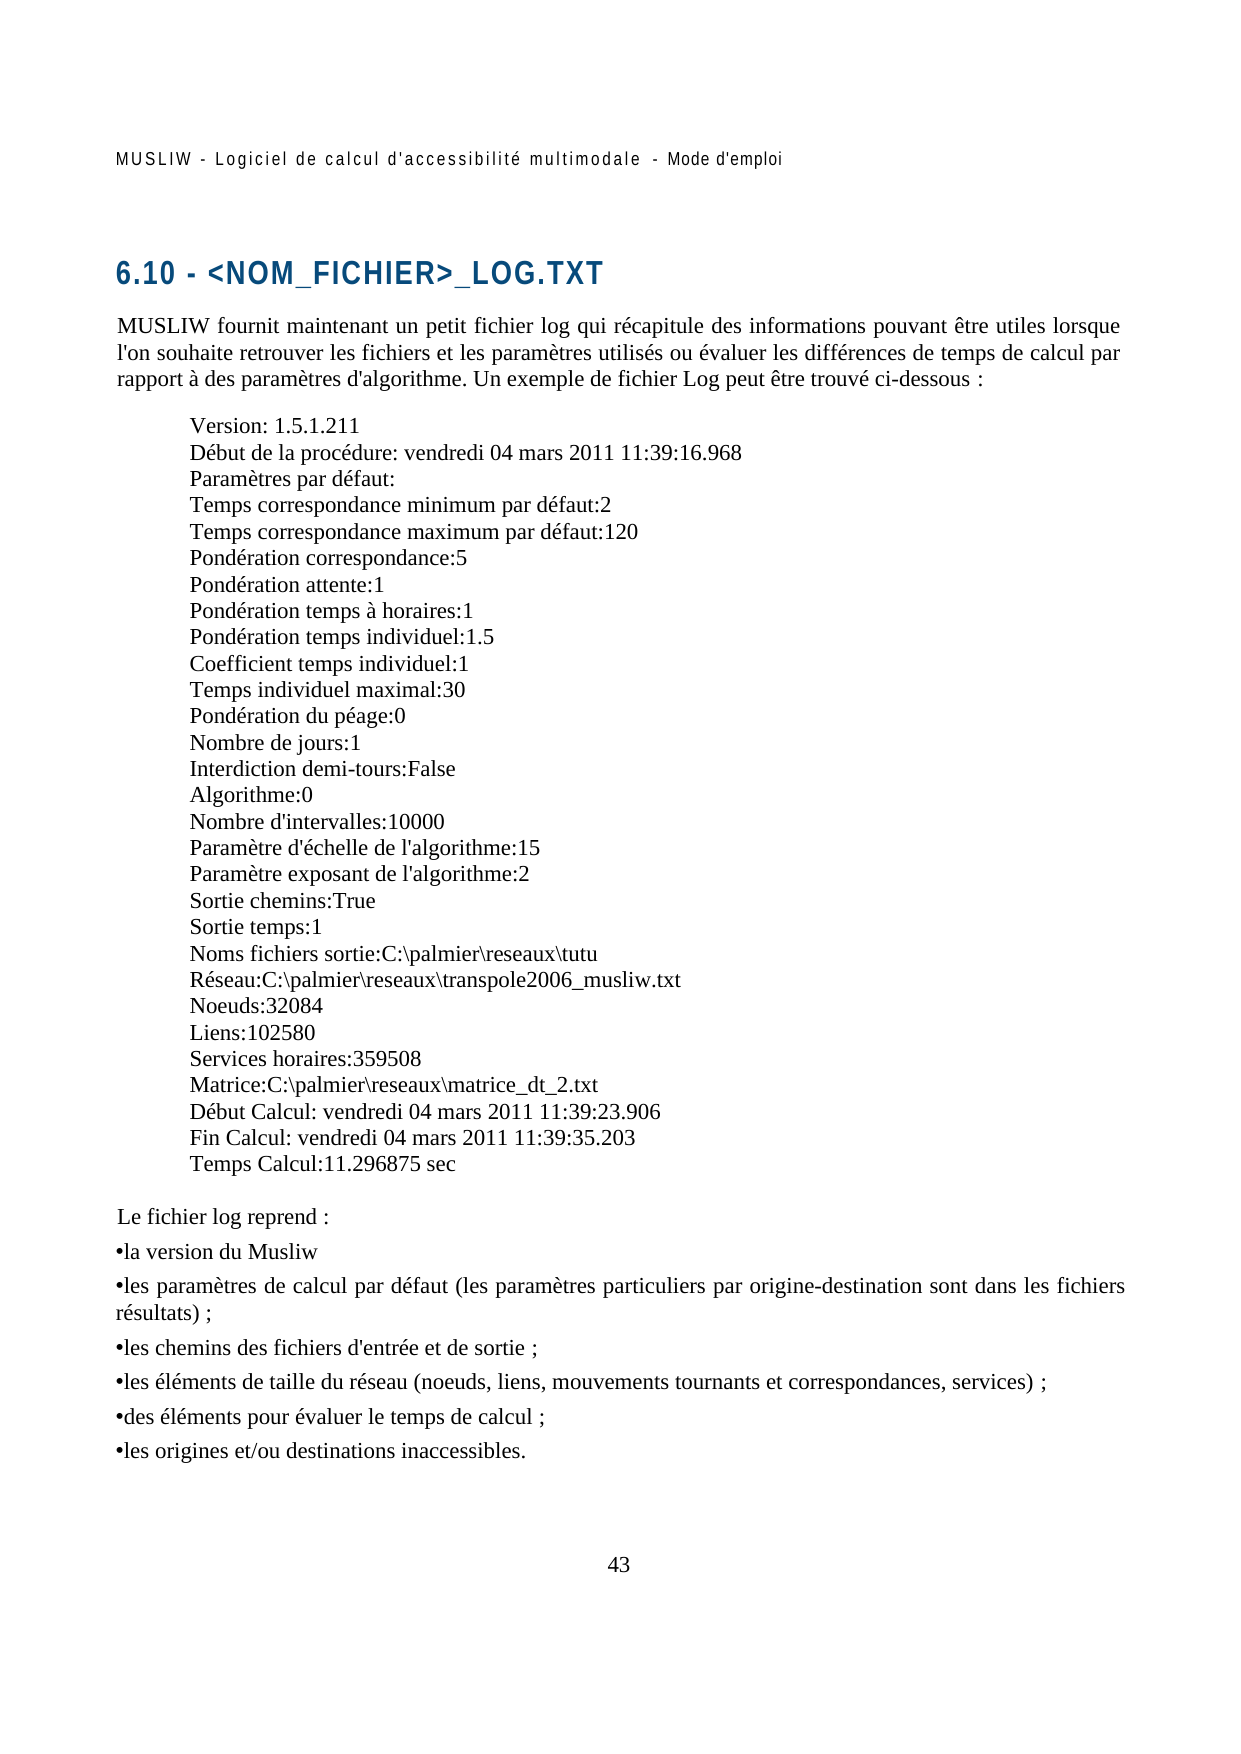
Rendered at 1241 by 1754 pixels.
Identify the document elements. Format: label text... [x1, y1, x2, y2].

list les paramètres de calcul par défaut (les paramètres particuliers par origine-destination sont dans les fichiers résultats) ; [116, 1272, 1127, 1325]
text Pondération temps individuel:1.5 [189, 623, 1122, 650]
text Coefficient temps individuel:1 [189, 650, 1122, 676]
text Paramètres par défaut: [189, 465, 1122, 492]
text Interdiction demi-tours:False [189, 755, 1122, 781]
list les éléments de taille du réseau (noeuds, liens, mouvements tournants et correspondances, services) ; [116, 1368, 1127, 1394]
text Le fichier log reprend : [117, 1203, 1122, 1229]
text Pondération attente:1 [189, 571, 1122, 597]
list la version du Musliw [116, 1238, 1127, 1264]
text Paramètre exposant de l'algorithme:2 [189, 861, 1122, 887]
subtitle <NOM_FICHIER>_LOG.TXT [116, 253, 1122, 292]
text Matrice:C:\palmier\reseaux\matrice_dt_2.txt [189, 1071, 1122, 1098]
text Temps correspondance minimum par défaut:2 [189, 492, 1122, 518]
text Services horaires:359508 [189, 1045, 1122, 1071]
list les origines et/ou destinations inaccessibles. [116, 1438, 1127, 1464]
text Début de la procédure: vendredi 04 mars 2011 11:39:16.968 [189, 439, 1122, 465]
text Temps individuel maximal:30 [189, 676, 1122, 702]
text Sortie temps:1 [189, 913, 1122, 939]
text Pondération temps à horaires:1 [189, 597, 1122, 623]
text Temps Calcul:11.296875 sec [189, 1150, 1122, 1177]
text Paramètre d'échelle de l'algorithme:15 [189, 834, 1122, 861]
text Nombre de jours:1 [189, 729, 1122, 755]
text Réseau:C:\palmier\reseaux\transpole2006_musliw.txt [189, 966, 1122, 992]
text Algorithme:0 [189, 781, 1122, 808]
text MUSLIW fournit maintenant un petit fichier log qui récapitule des informations pouvant être utiles lorsque l'on souhaite retrouver les fichiers et les paramètres utilisés ou évaluer les différences de temps de calcul par rapport à des paramètres d'algorithme. Un exemple de fichier Log peut être trouvé ci-dessous : [117, 313, 1122, 392]
text Nombre d'intervalles:10000 [189, 808, 1122, 834]
text Noms fichiers sortie:C:\palmier\reseaux\tutu [189, 939, 1122, 966]
text Début Calcul: vendredi 04 mars 2011 11:39:23.906 [189, 1098, 1122, 1124]
text Fin Calcul: vendredi 04 mars 2011 11:39:35.203 [189, 1124, 1122, 1150]
text Pondération du péage:0 [189, 702, 1122, 729]
text Temps correspondance maximum par défaut:120 [189, 518, 1122, 544]
list les chemins des fichiers d'entrée et de sortie ; [116, 1333, 1127, 1360]
text Sortie chemins:True [189, 887, 1122, 913]
text Version: 1.5.1.211 [189, 412, 1122, 439]
text Pondération correspondance:5 [189, 544, 1122, 571]
list des éléments pour évaluer le temps de calcul ; [116, 1403, 1127, 1429]
text Noeuds:32084 [189, 992, 1122, 1019]
text Liens:102580 [189, 1019, 1122, 1045]
